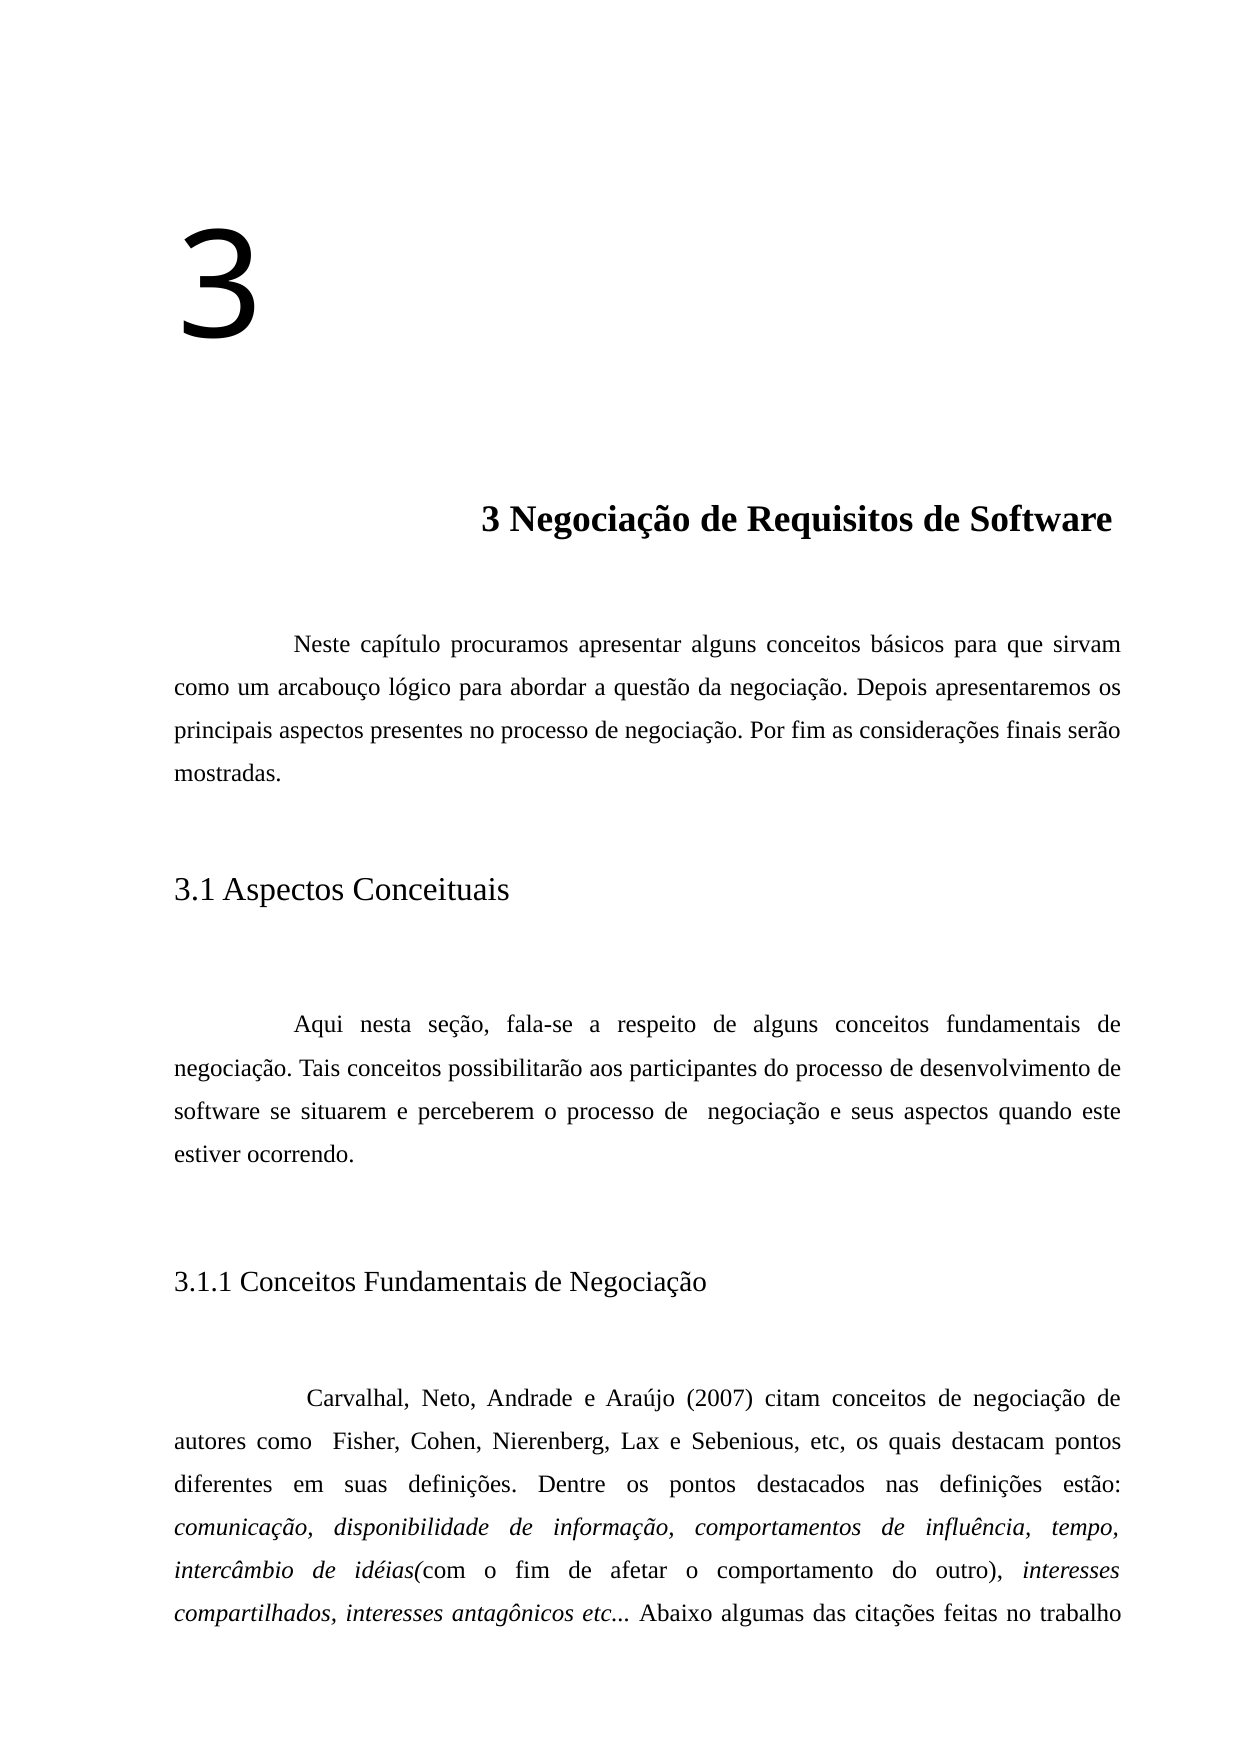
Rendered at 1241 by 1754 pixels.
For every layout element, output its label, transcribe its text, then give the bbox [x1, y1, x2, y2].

text Carvalhal, Neto, Andrade e Araújo (2007) citam conceitos de negociação de autores como Fisher, Cohen, Nierenberg, Lax e Sebenious, etc, os quais destacam pontos diferentes em suas definições. Dentre os pontos destacados nas definições estão: comunicação, disponibilidade de informação, comportamentos de influência, tempo, intercâmbio de idéias(com o fim de afetar o comportamento do outro), interesses compartilhados, interesses antagônicos etc... Abaixo algumas das citações feitas no trabalho [174, 1383, 1122, 1627]
text Neste capítulo procuramos apresentar alguns conceitos básicos para que sirvam como um arcabouço lógico para abordar a questão da negociação. Depois apresentaremos os principais aspectos presentes no processo de negociação. Por fim as considerações finais serão mostradas. [174, 629, 1122, 787]
text 3.1.1 Conceitos Fundamentais de Negociação [174, 1264, 1122, 1298]
text Aqui nesta seção, fala-se a respeito de alguns conceitos fundamentais de negociação. Tais conceitos possibilitarão aos participantes do processo de desenvolvimento de software se situarem e perceberem o processo de negociação e seus aspectos quando este estiver ocorrendo. [174, 1009, 1122, 1168]
text 3 [177, 177, 1122, 381]
text 3 Negociação de Requisitos de Software [174, 496, 1122, 539]
text 3.1 Aspectos Conceituais [174, 869, 1122, 908]
